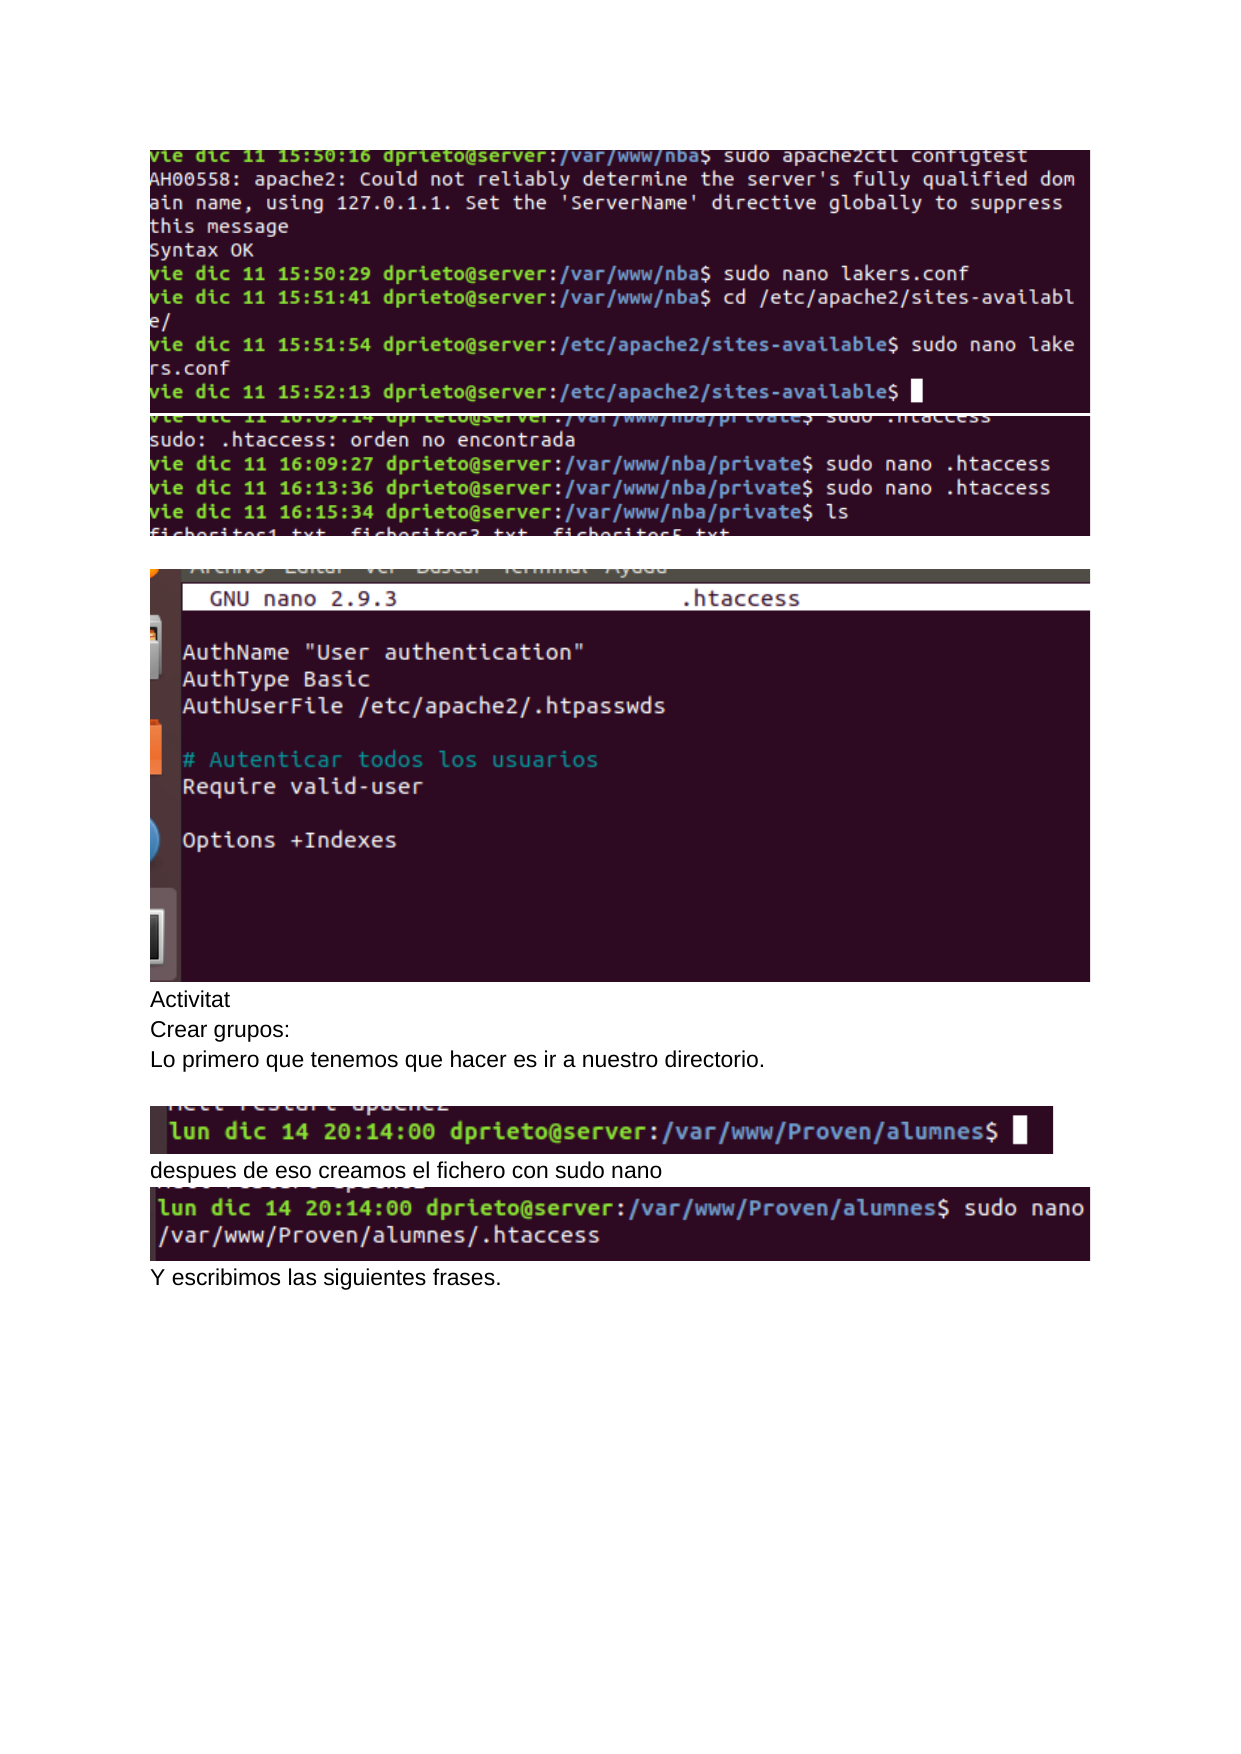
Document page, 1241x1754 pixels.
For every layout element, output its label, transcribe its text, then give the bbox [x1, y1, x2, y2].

text despues de eso creamos el fichero con sudo nano [150, 1157, 1090, 1183]
text Activitat [150, 986, 1090, 1012]
picture [150, 1106, 1054, 1154]
text Y escribimos las siguientes frases. [150, 1264, 1090, 1290]
picture [150, 1187, 1091, 1261]
picture [150, 569, 1091, 982]
text Crear grupos: [150, 1016, 1090, 1042]
text Lo primero que tenemos que hacer es ir a nuestro directorio. [150, 1046, 1090, 1072]
picture [150, 416, 1091, 536]
picture [150, 150, 1091, 413]
